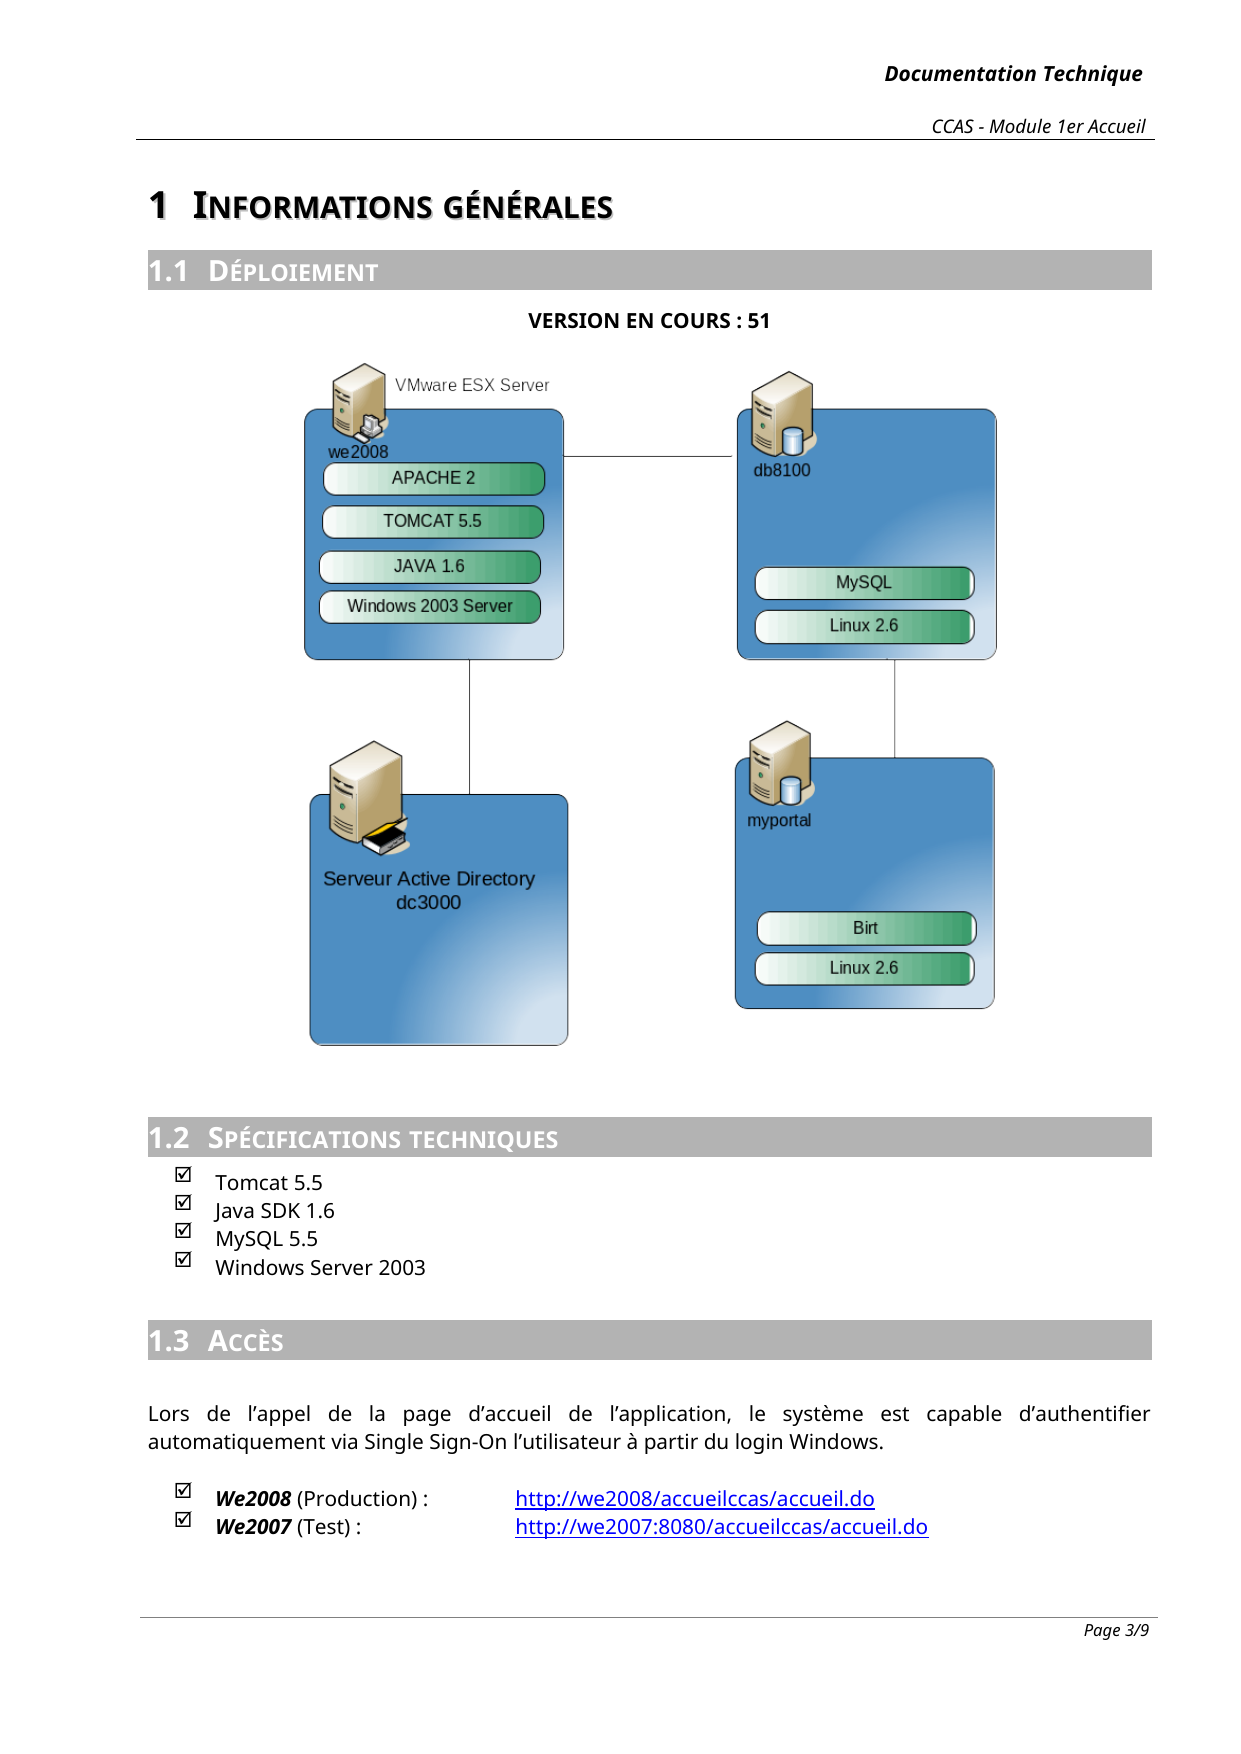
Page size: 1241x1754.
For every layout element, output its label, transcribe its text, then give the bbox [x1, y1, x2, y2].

subtitle Spécifications techniques [148, 1117, 1152, 1157]
table_header  [148, 1168, 204, 1196]
table_cell We2007 (Test) : [204, 1513, 504, 1541]
table_cell [204, 1281, 1104, 1310]
subtitle Déploiement [148, 250, 1152, 290]
table_cell MySQL 5.5 [204, 1225, 1104, 1253]
table_header Tomcat 5.5 [204, 1168, 1104, 1196]
table_cell http://we2007:8080/accueilccas/accueil.do [504, 1513, 1104, 1541]
table_header  [148, 1484, 204, 1512]
subtitle Informations générales [148, 178, 1152, 229]
table_header We2008 (Production) : [204, 1484, 504, 1512]
table_cell  [148, 1196, 204, 1224]
table_cell Windows Server 2003 [204, 1253, 1104, 1281]
text Lors de l’appel de la page d’accueil de l’application, le système est capable d’authentifier automatiquement via Single Sign-On l’utilisateur à partir du login Windows. [148, 1399, 1152, 1456]
table_header http://we2008/accueilccas/accueil.do [504, 1484, 1104, 1512]
table_cell  [148, 1253, 204, 1281]
table_cell  [148, 1225, 204, 1253]
subtitle Accès [148, 1320, 1152, 1360]
table_cell  [148, 1513, 204, 1541]
table_cell [148, 1281, 204, 1310]
text VERSION EN COURS : 51 [148, 307, 1152, 335]
table_cell Java SDK 1.6 [204, 1196, 1104, 1224]
